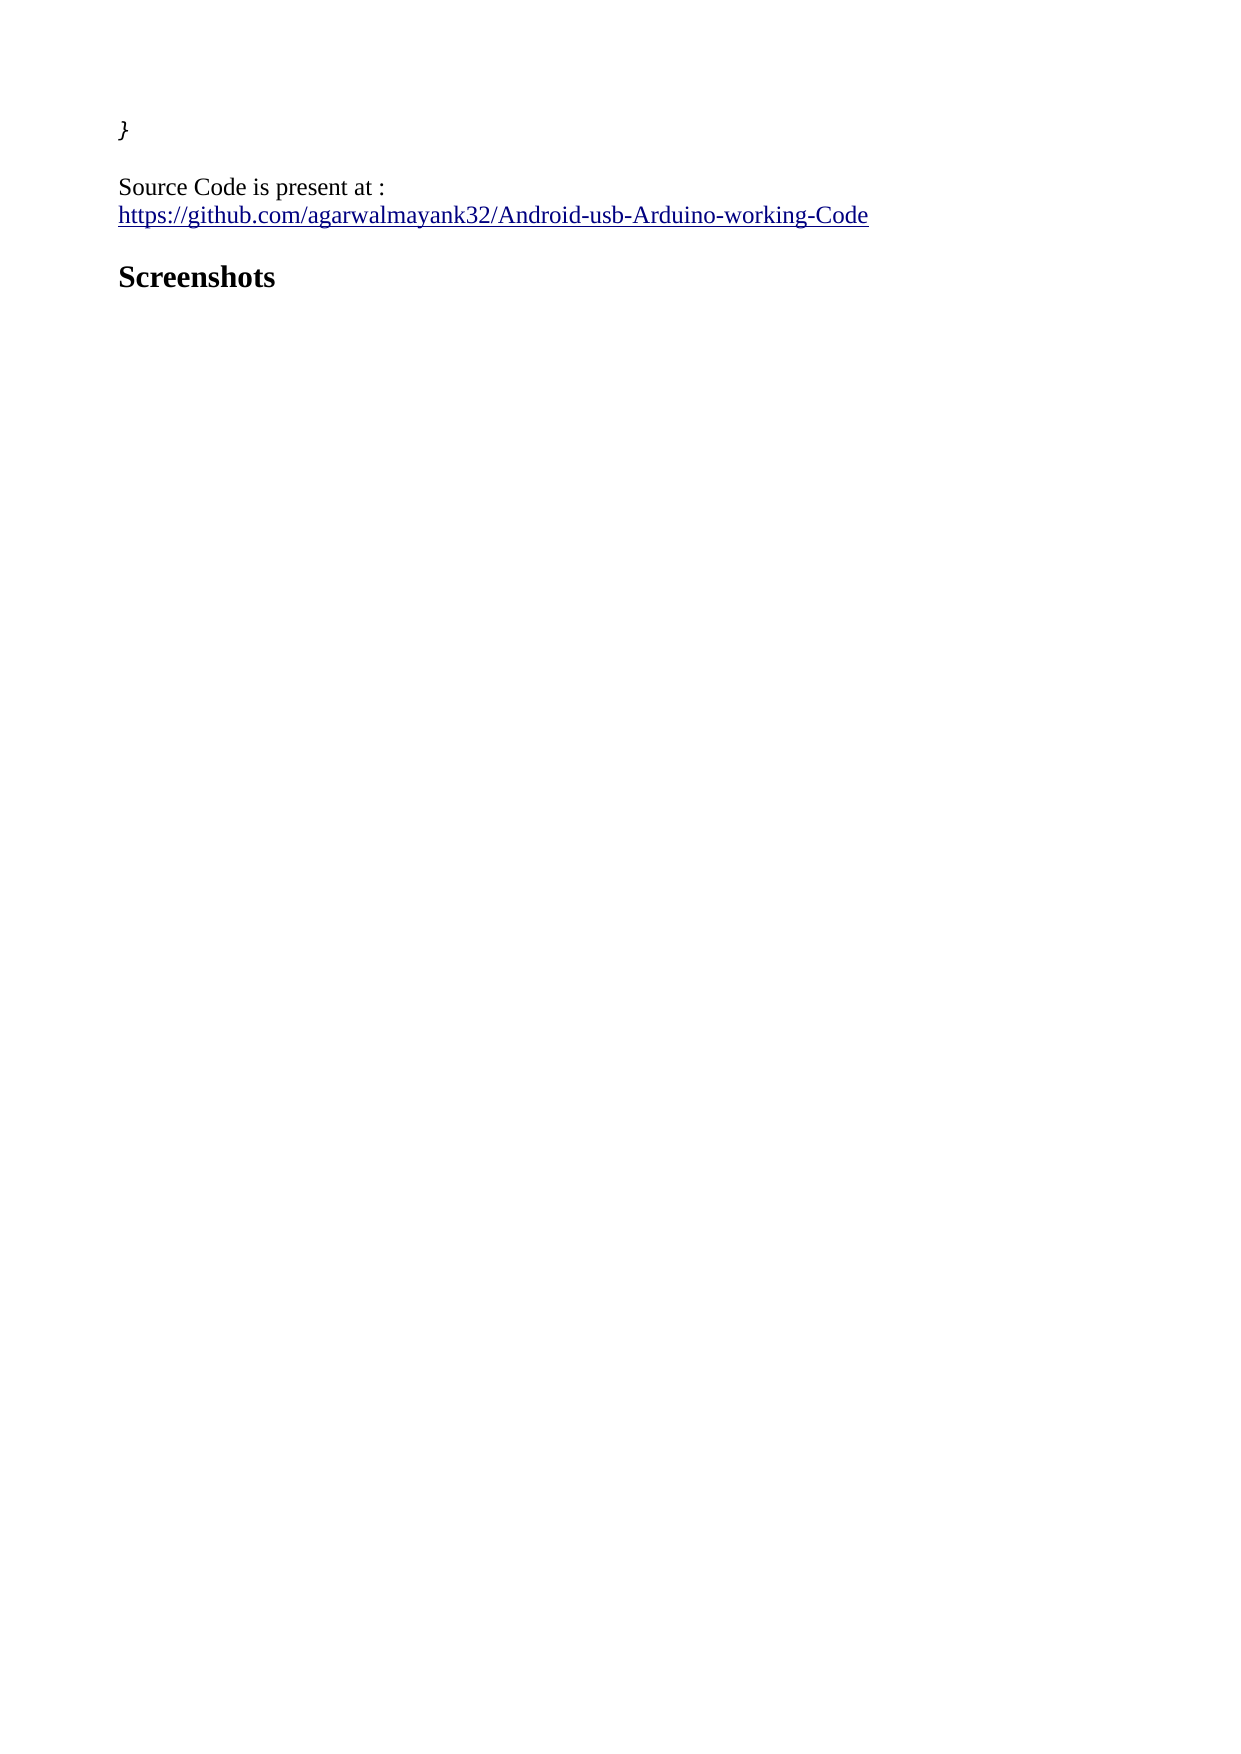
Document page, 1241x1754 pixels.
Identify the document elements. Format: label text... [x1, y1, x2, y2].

text https://github.com/agarwalmayank32/Android-usb-Arduino-working-Code [118, 201, 1122, 229]
text Source Code is present at : [118, 172, 1122, 201]
text Screenshots [118, 258, 1122, 294]
text } [118, 118, 1122, 142]
